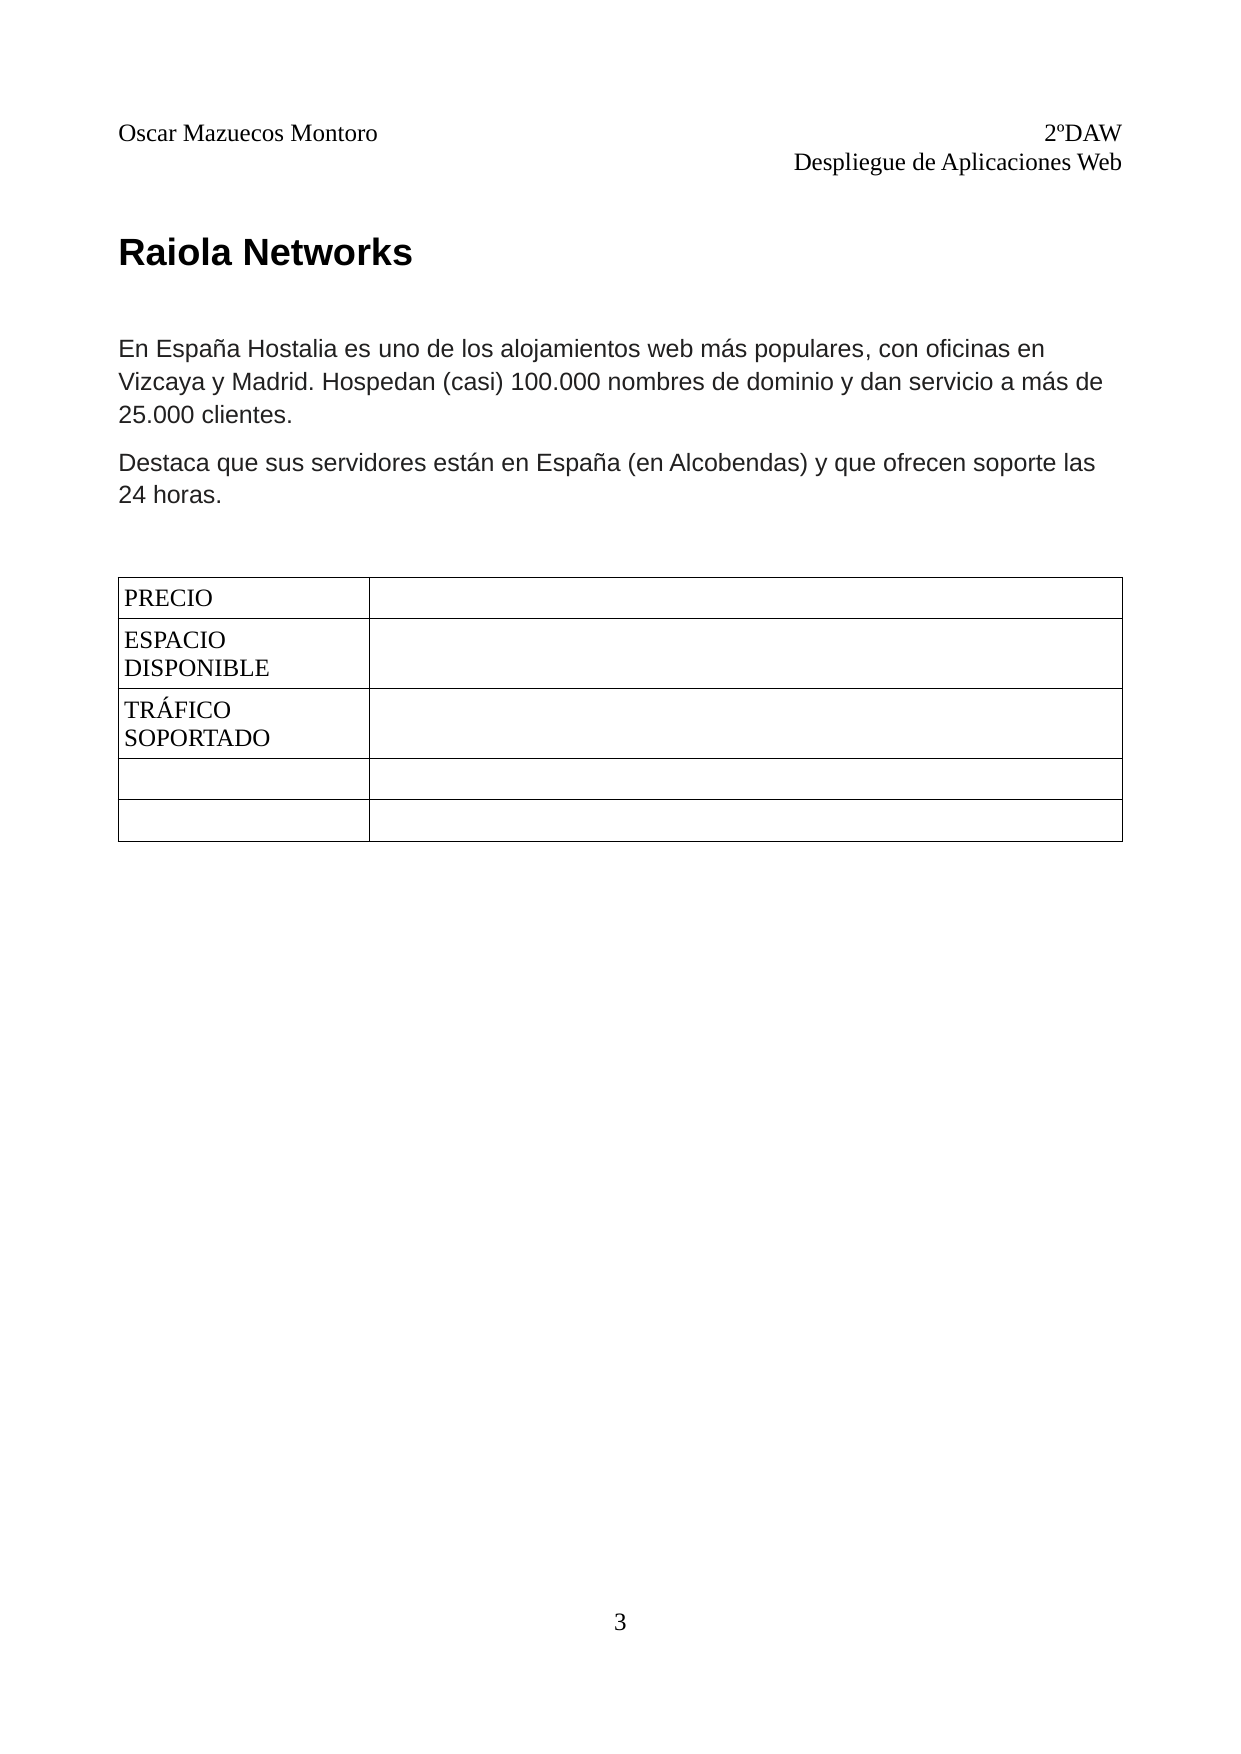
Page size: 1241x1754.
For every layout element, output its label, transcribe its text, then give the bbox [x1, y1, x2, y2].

text Destaca que sus servidores están en España (en Alcobendas) y que ofrecen soporte las 24 horas. [118, 447, 1122, 509]
table_cell [119, 800, 369, 841]
table_header [370, 578, 1122, 618]
table_cell [370, 689, 1122, 758]
subtitle Raiola Networks [118, 230, 1122, 274]
text En España Hostalia es uno de los alojamientos web más populares, con oficinas en Vizcaya y Madrid. Hospedan (casi) 100.000 nombres de dominio y dan servicio a más de 25.000 clientes. [118, 334, 1122, 429]
table_header PRECIO [119, 578, 369, 618]
table_cell ESPACIO DISPONIBLE [119, 619, 369, 688]
table_cell [370, 619, 1122, 688]
table_cell [370, 759, 1122, 799]
table_cell [370, 800, 1122, 841]
table_cell [119, 759, 369, 799]
table_cell TRÁFICO SOPORTADO [119, 689, 369, 758]
